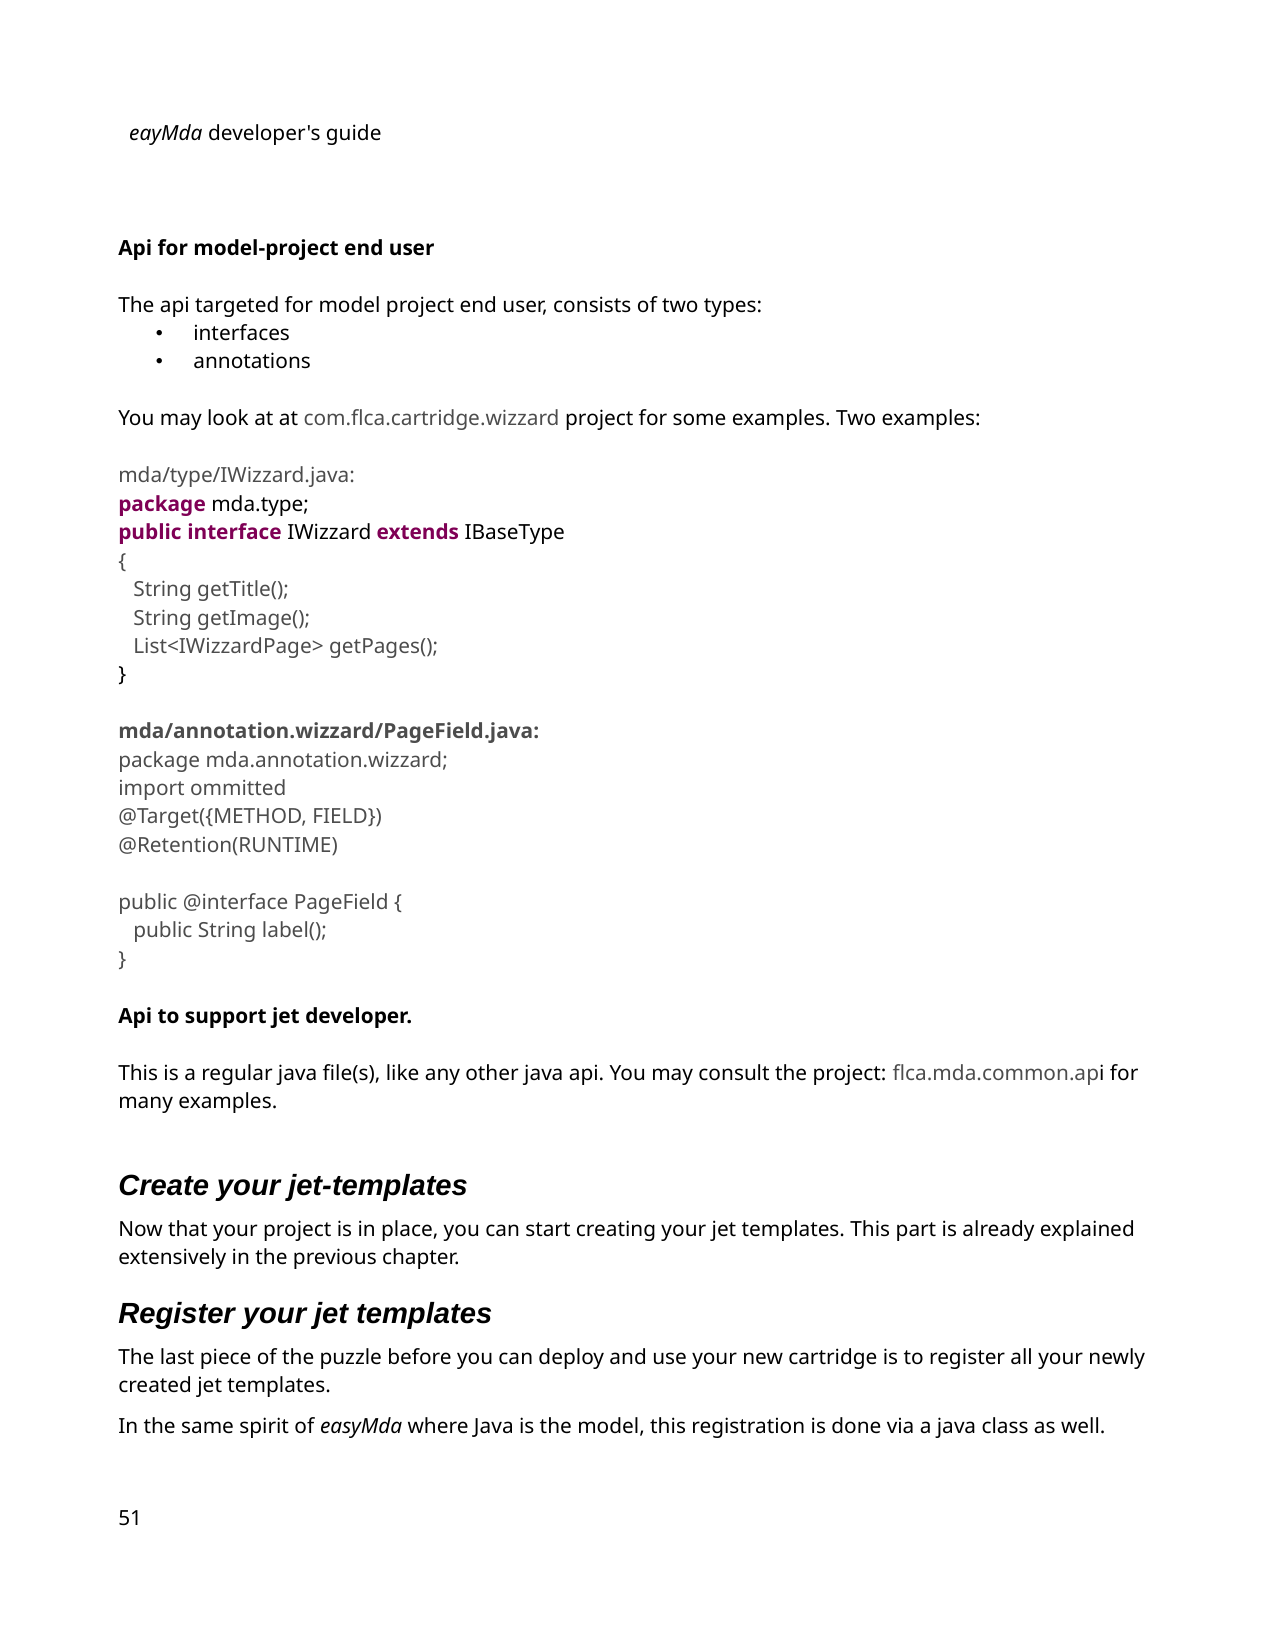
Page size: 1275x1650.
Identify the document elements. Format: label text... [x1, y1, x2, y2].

list annotations [156, 347, 1157, 375]
text Api to support jet developer. [118, 1001, 1157, 1029]
text @Retention(RUNTIME) [118, 830, 1157, 858]
text @Target({METHOD, FIELD}) [118, 802, 1157, 830]
text } [118, 659, 1157, 688]
text import ommitted [118, 773, 1157, 802]
subtitle Register your jet templates [118, 1296, 1157, 1329]
text String getImage(); [118, 603, 1157, 631]
text package mda.annotation.wizzard; [118, 745, 1157, 773]
text The last piece of the puzzle before you can deploy and use your new cartridge is to register all your newly created jet templates. [118, 1342, 1157, 1399]
text { [118, 546, 1157, 574]
text public @interface PageField { [118, 887, 1157, 915]
text String getTitle(); [118, 574, 1157, 603]
text public interface IWizzard extends IBaseType [118, 517, 1157, 546]
text package mda.type; [118, 489, 1157, 517]
text mda/type/IWizzard.java: [118, 460, 1157, 489]
text In the same spirit of easyMda where Java is the model, this registration is done via a java class as well. [118, 1411, 1157, 1440]
text } [118, 944, 1157, 972]
text List<IWizzardPage> getPages(); [118, 631, 1157, 659]
text You may look at at com.flca.cartridge.wizzard project for some examples. Two examples: [118, 403, 1157, 432]
text Api for model-project end user [118, 233, 1157, 261]
text This is a regular java file(s), like any other java api. You may consult the project: flca.mda.common.api for many examples. [118, 1058, 1157, 1114]
text Now that your project is in place, you can start creating your jet templates. This part is already explained extensively in the previous chapter. [118, 1214, 1157, 1271]
text public String label(); [118, 915, 1157, 944]
list interfaces [156, 318, 1157, 347]
text mda/annotation.wizzard/PageField.java: [118, 716, 1157, 745]
text The api targeted for model project end user, consists of two types: [118, 290, 1157, 318]
subtitle Create your jet-templates [118, 1168, 1157, 1201]
